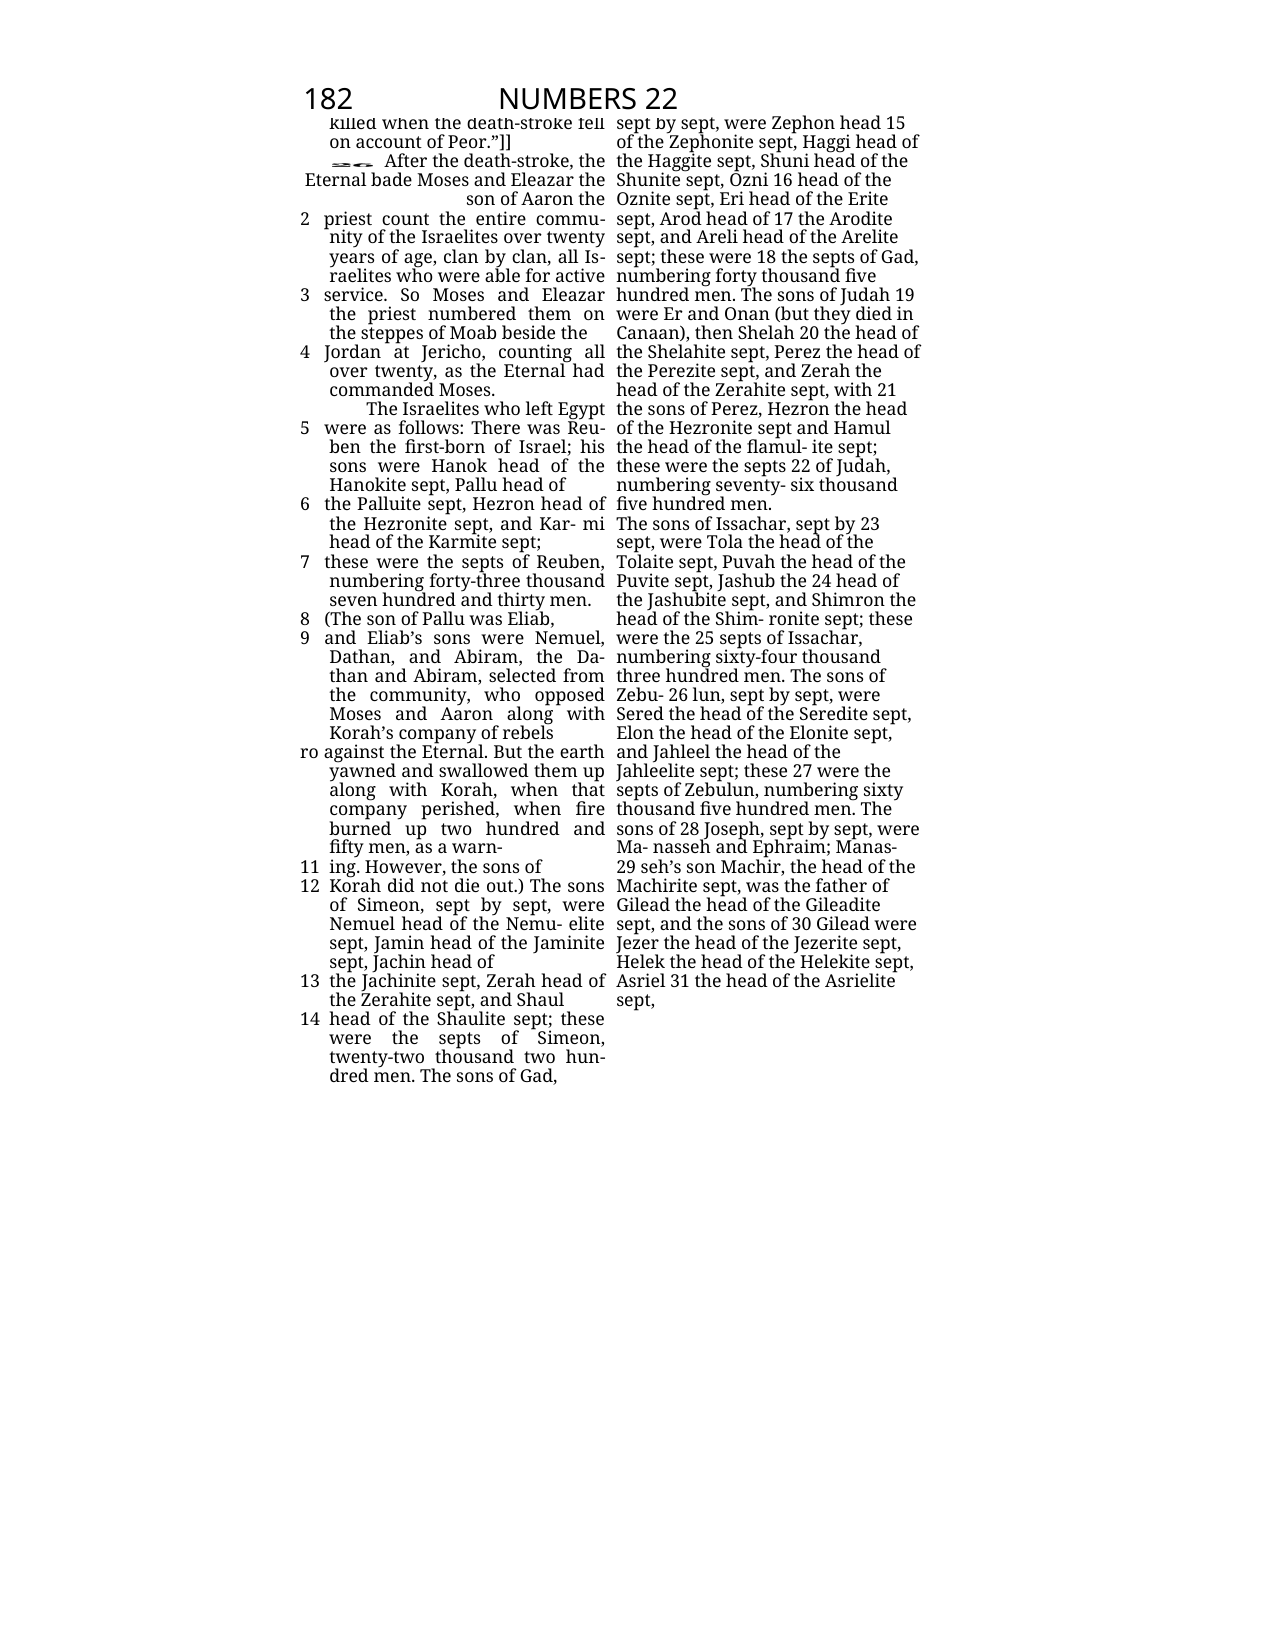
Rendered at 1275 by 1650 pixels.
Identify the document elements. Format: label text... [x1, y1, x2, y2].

text ro against the Eternal. But the earth yawned and swallowed them up along with Korah, when that company perished, when fire burned up two hun­dred and fifty men, as a warn- [300, 743, 605, 858]
list Korah did not die out.) The sons of Simeon, sept by sept, were Nemuel head of the Nemu- elite sept, Jamin head of the Jaminite sept, Jachin head of [300, 877, 605, 972]
list the Jachinite sept, Zerah head of the Zerahite sept, and Shaul [300, 972, 605, 1010]
list these were the septs of Reuben, numbering forty-three thousand seven hundred and thirty men. [300, 553, 605, 610]
list priest count the entire commu­nity of the Israelites over twenty years of age, clan by clan, all Is­raelites who were able for active [300, 210, 605, 286]
list the Palluite sept, Hezron head of the Hezronite sept, and Kar- mi head of the Karmite sept; [300, 496, 605, 553]
text After the death-stroke, the Eternal bade Moses and Eleazar the son of Aaron the [300, 152, 605, 210]
text The Israelites who left Egypt [300, 400, 605, 419]
text sept by sept, were Zephon head 15 of the Zephonite sept, Haggi head of the Haggite sept, Shuni head of the Shunite sept, Ozni 16 head of the Oznite sept, Eri head of the Erite sept, Arod head of 17 the Arodite sept, and Areli head of the Arelite sept; these were 18 the septs of Gad, numbering forty thousand five hundred men. The sons of Judah 19 were Er and Onan (but they died in Canaan), then Shelah 20 the head of the Shelahite sept, Perez the head of the Perezite sept, and Zerah the head of the Zerahite sept, with 21 the sons of Perez, Hezron the head of the Hezronite sept and Hamul the head of the flamul- ite sept; these were the septs 22 of Judah, numbering seventy- six thousand five hundred men. [616, 114, 921, 515]
list Jordan at Jericho, counting all over twenty, as the Eternal had commanded Moses. [300, 343, 605, 400]
list were as follows: There was Reu­ben the first-born of Israel; his sons were Hanok head of the Hanokite sept, Pallu head of [300, 419, 605, 496]
text The sons of Issachar, sept by 23 sept, were Tola the head of the Tolaite sept, Puvah the head of the Puvite sept, Jashub the 24 head of the Jashubite sept, and Shimron the head of the Shim- ronite sept; these were the 25 septs of Issachar, numbering sixty-four thousand three hun­dred men. The sons of Zebu- 26 lun, sept by sept, were Sered the head of the Seredite sept, Elon the head of the Elonite sept, and Jahleel the head of the Jahleelite sept; these 27 were the septs of Zebulun, num­bering sixty thousand five hundred men. The sons of 28 Joseph, sept by sept, were Ma- nasseh and Ephraim; Manas- 29 seh’s son Machir, the head of the Machirite sept, was the father of Gilead the head of the Gileadite sept, and the sons of 30 Gilead were Jezer the head of the Jezerite sept, Helek the head of the Helekite sept, Asriel 31 the head of the Asrielite sept, [616, 515, 921, 1010]
list ing. However, the sons of [300, 858, 605, 877]
list service. So Moses and Eleazar the priest numbered them on the steppes of Moab beside the [300, 286, 605, 343]
list head of the Shaulite sept; these were the septs of Simeon, twenty-two thousand two hun­dred men. The sons of Gad, [300, 1010, 605, 1087]
text killed when the death-stroke fell on account of Peor.”]] [329, 118, 605, 152]
picture [332, 163, 374, 167]
list (The son of Pallu was Eliab, [300, 610, 605, 629]
list and Eliab’s sons were Nemuel, Dathan, and Abiram, the Da- than and Abiram, selected from the community, who opposed Moses and Aaron along with Korah’s company of rebels [300, 629, 605, 743]
